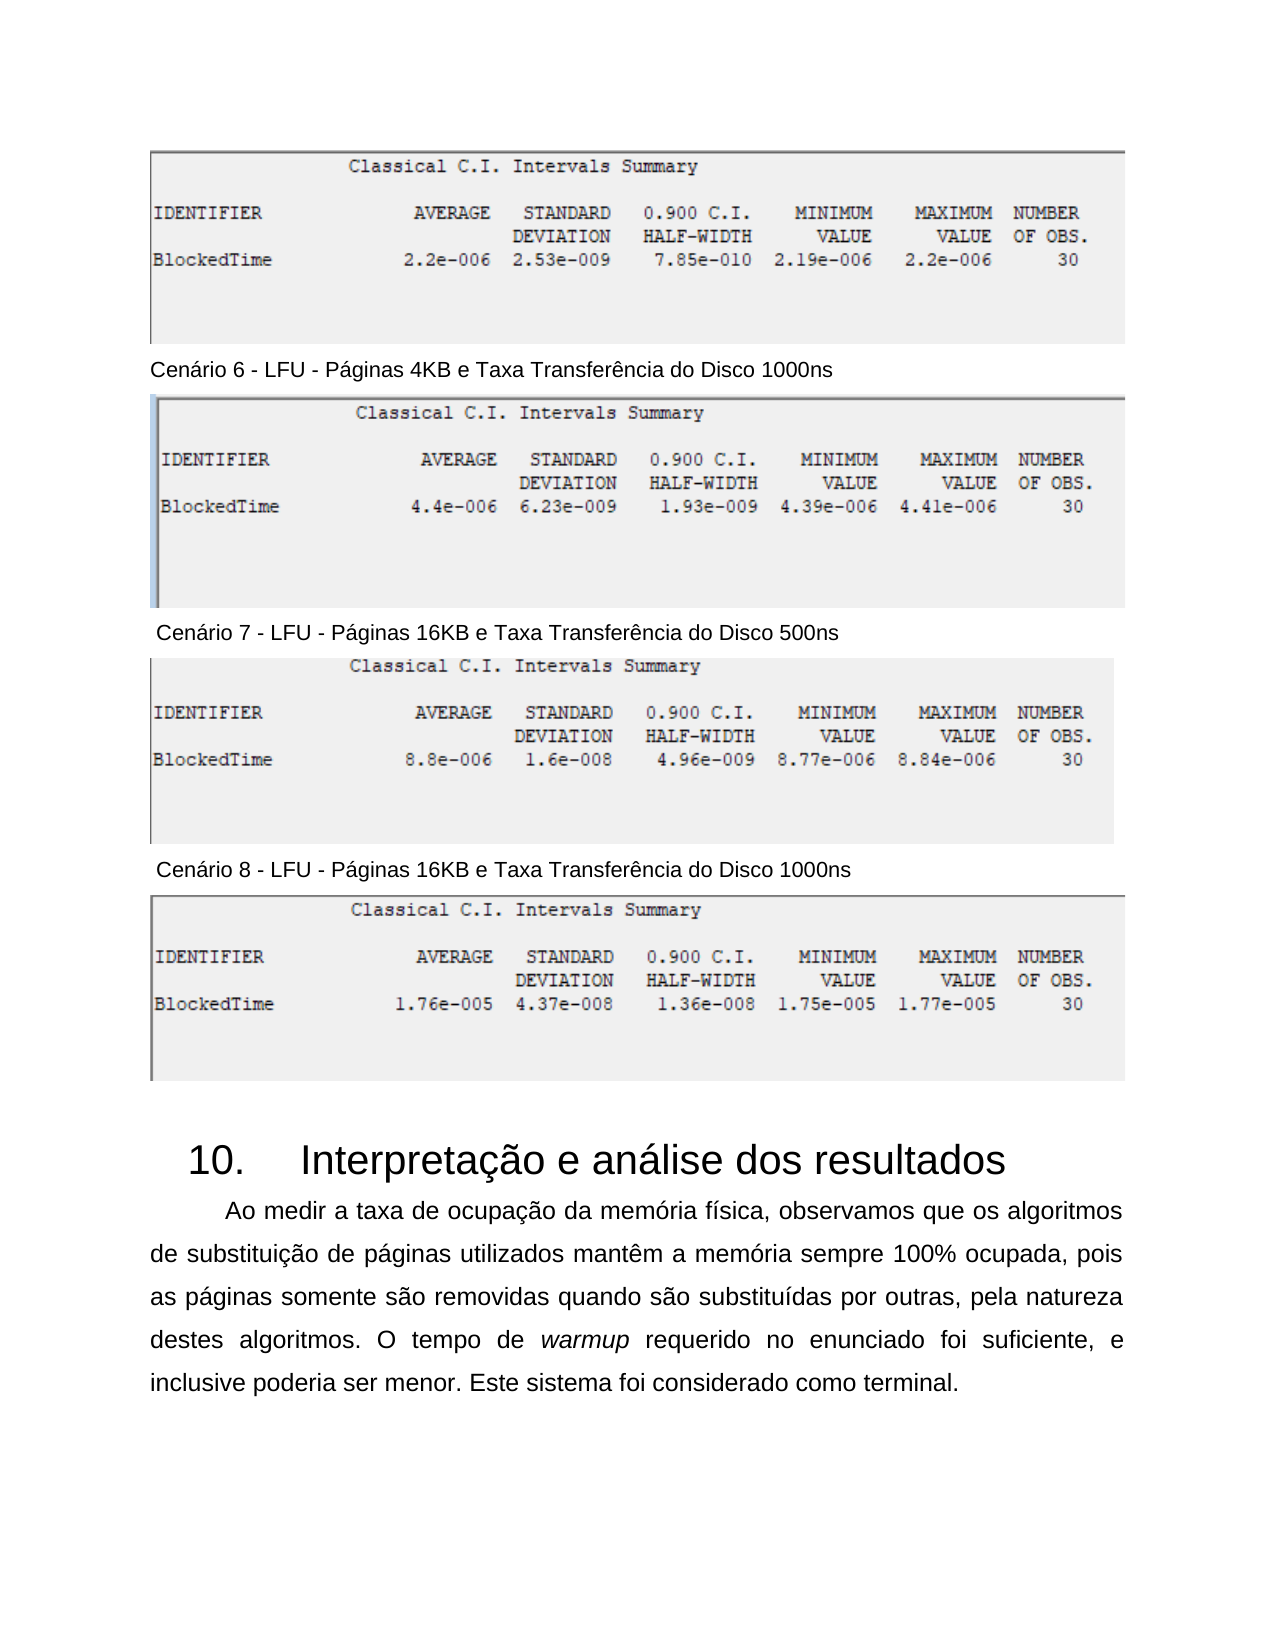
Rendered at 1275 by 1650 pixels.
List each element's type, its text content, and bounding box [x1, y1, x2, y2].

picture [150, 895, 1125, 1081]
picture [150, 394, 1125, 608]
text Cenário 6 - LFU - Páginas 4KB e Taxa Transferência do Disco 1000ns [150, 357, 1125, 382]
text Cenário 8 - LFU - Páginas 16KB e Taxa Transferência do Disco 1000ns [150, 857, 1125, 882]
picture [150, 150, 1125, 344]
subtitle Interpretação e análise dos resultados [187, 1135, 1125, 1183]
text Cenário 7 - LFU - Páginas 16KB e Taxa Transferência do Disco 500ns [150, 620, 1125, 646]
picture [150, 658, 1114, 844]
text Ao medir a taxa de ocupação da memória física, observamos que os algoritmos de substituição de páginas utilizados mantêm a memória sempre 100% ocupada, pois as páginas somente são removidas quando são substituídas por outras, pela natureza destes algoritmos. O tempo de warmup requerido no enunciado foi suficiente, e inclusive poderia ser menor. Este sistema foi considerado como terminal. [150, 1196, 1125, 1397]
